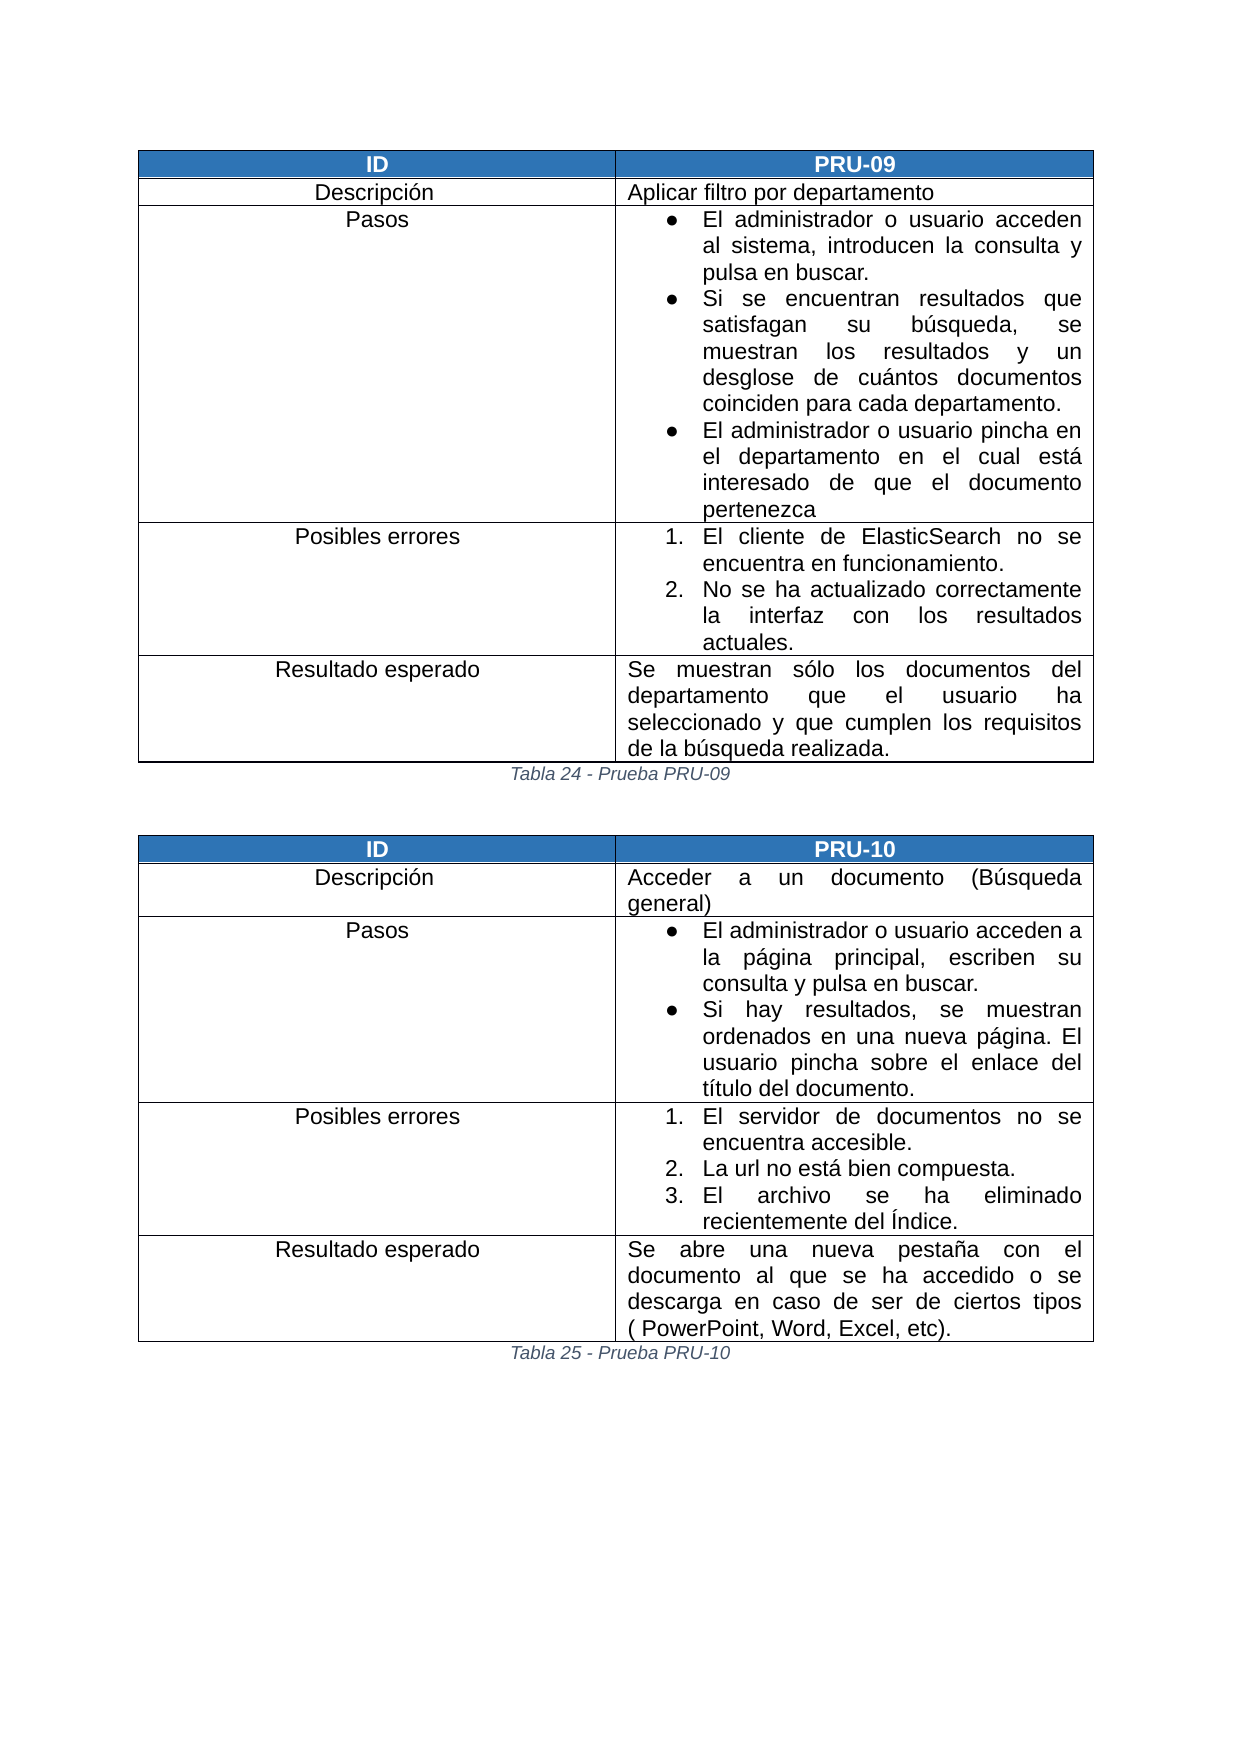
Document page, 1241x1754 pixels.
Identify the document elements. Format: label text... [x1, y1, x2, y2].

text Tabla 24 - Prueba PRU-09 [150, 763, 1090, 784]
table_cell Pasos [139, 206, 615, 522]
table_cell Posibles errores [139, 1103, 615, 1234]
table_cell Acceder a un documento (Búsqueda general) [616, 864, 1093, 916]
table_cell Se muestran sólo los documentos del departamento que el usuario ha seleccionado y que cumplen los requisitos de la búsqueda realizada. [616, 656, 1093, 761]
table_cell Pasos [139, 917, 615, 1102]
table_cell Descripción [139, 864, 615, 916]
table_cell Posibles errores [139, 523, 615, 655]
table_cell Se abre una nueva pestaña con el documento al que se ha accedido o se descarga en caso de ser de ciertos tipos ( PowerPoint, Word, Excel, etc). [616, 1236, 1093, 1341]
text Tabla 25 - Prueba PRU-10 [150, 1342, 1090, 1363]
table_cell Resultado esperado [139, 1236, 615, 1341]
table_cell El servidor de documentos no se encuentra accesible. La url no está bien compuesta. El archivo se ha eliminado recientemente del Índice. [616, 1103, 1093, 1234]
table_cell Descripción [139, 179, 615, 205]
table_cell Aplicar filtro por departamento [616, 179, 1093, 205]
table_cell El cliente de ElasticSearch no se encuentra en funcionamiento. No se ha actualizado correctamente la interfaz con los resultados actuales. [616, 523, 1093, 655]
table_header ID [139, 836, 615, 862]
table_header ID [139, 151, 615, 177]
table_cell El administrador o usuario acceden a la página principal, escriben su consulta y pulsa en buscar. Si hay resultados, se muestran ordenados en una nueva página. El usuario pincha sobre el enlace del título del documento. [616, 917, 1093, 1102]
table_header PRU-10 [616, 836, 1093, 862]
table_cell Resultado esperado [139, 656, 615, 761]
table_header PRU-09 [616, 151, 1093, 177]
table_cell El administrador o usuario acceden al sistema, introducen la consulta y pulsa en buscar. Si se encuentran resultados que satisfagan su búsqueda, se muestran los resultados y un desglose de cuántos documentos coinciden para cada departamento. El administrador o usuario pincha en el departamento en el cual está interesado de que el documento pertenezca [616, 206, 1093, 522]
